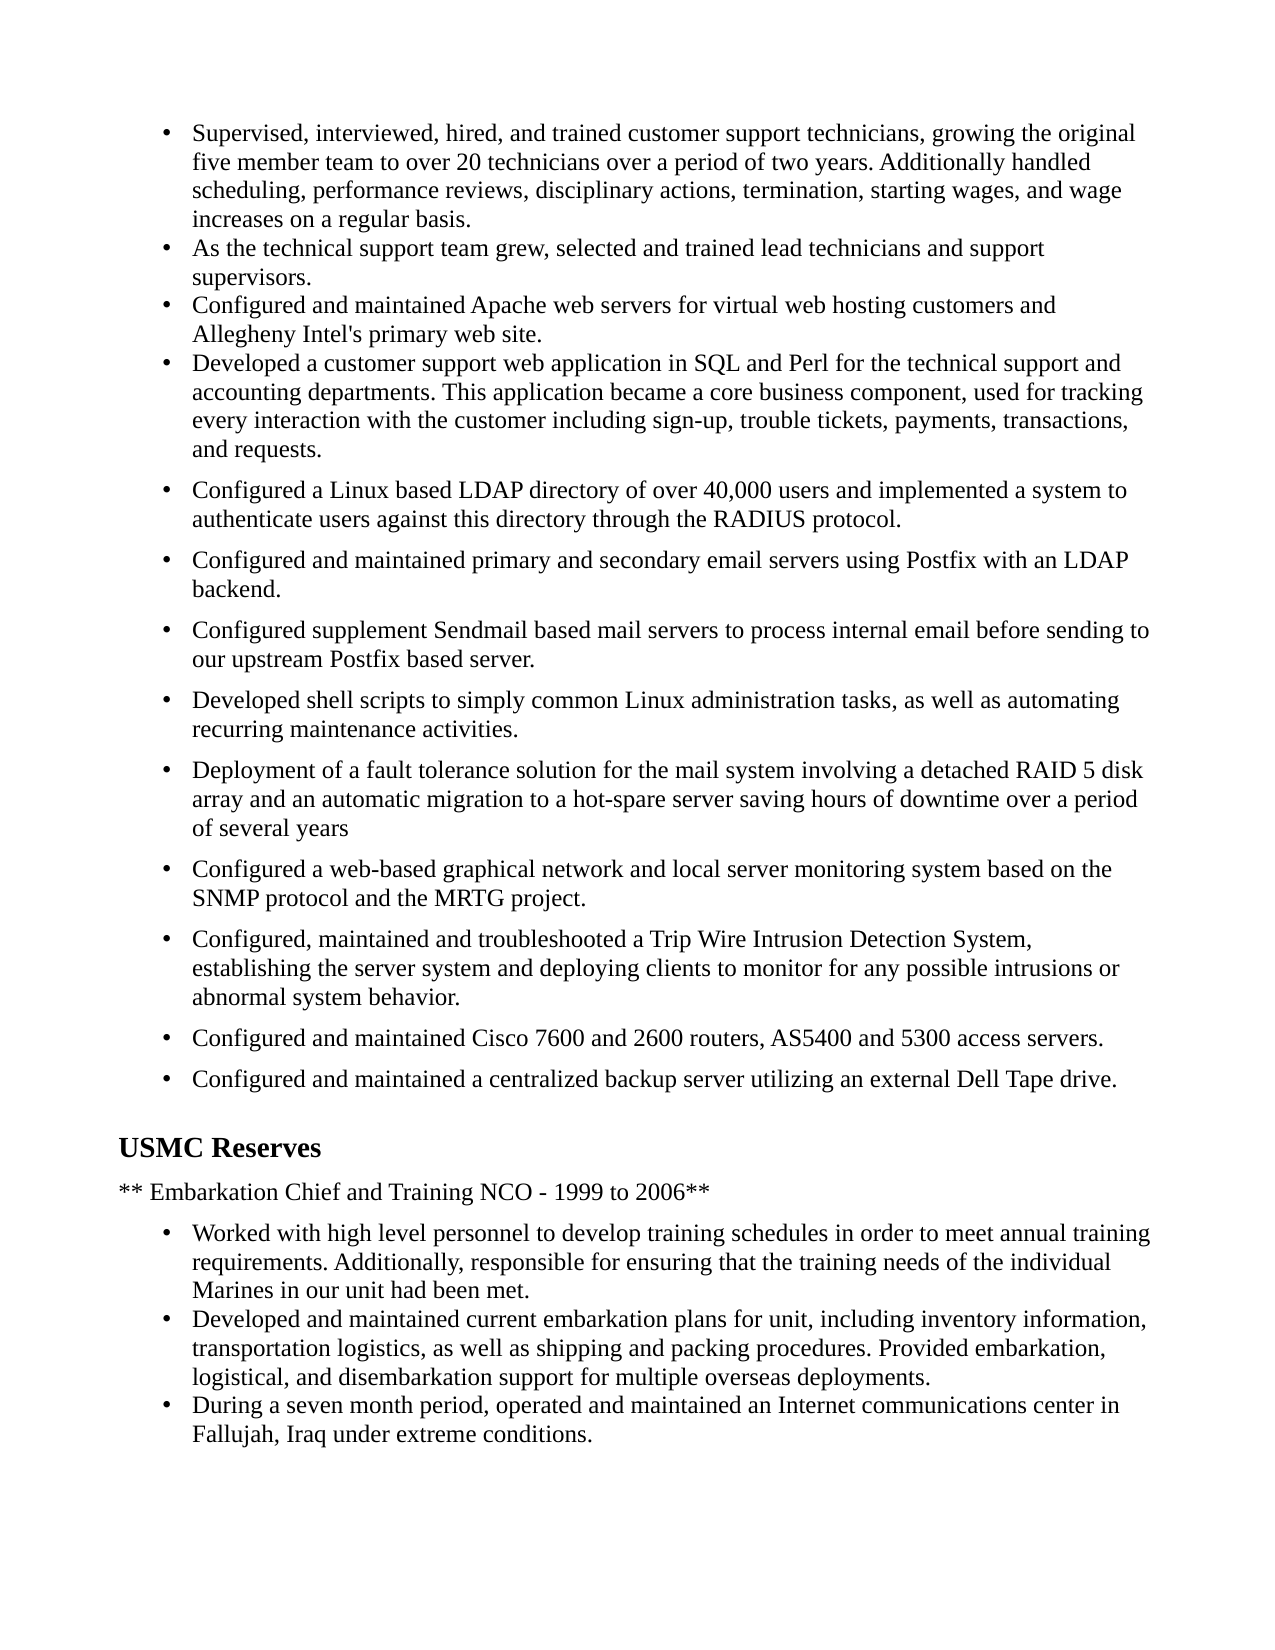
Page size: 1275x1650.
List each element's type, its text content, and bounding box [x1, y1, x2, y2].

list Configured and maintained Cisco 7600 and 2600 routers, AS5400 and 5300 access servers. [162, 1023, 1157, 1052]
list Developed shell scripts to simply common Linux administration tasks, as well as automating recurring maintenance activities. [162, 686, 1157, 743]
list Configured, maintained and troubleshooted a Trip Wire Intrusion Detection System, establishing the server system and deploying clients to monitor for any possible intrusions or abnormal system behavior. [162, 924, 1157, 1011]
text ** Embarkation Chief and Training NCO - 1999 to 2006** [118, 1177, 1157, 1205]
list Configured a web-based graphical network and local server monitoring system based on the SNMP protocol and the MRTG project. [162, 854, 1157, 912]
list Worked with high level personnel to develop training schedules in order to meet annual training requirements. Additionally, responsible for ensuring that the training needs of the individual Marines in our unit had been met. [162, 1218, 1157, 1304]
list Developed and maintained current embarkation plans for unit, including inventory information, transportation logistics, as well as shipping and packing procedures. Provided embarkation, logistical, and disembarkation support for multiple overseas deployments. [162, 1304, 1157, 1390]
list During a seven month period, operated and maintained an Internet communications center in Fallujah, Iraq under extreme conditions. [162, 1390, 1157, 1448]
list Developed a customer support web application in SQL and Perl for the technical support and accounting departments. This application became a core business component, used for tracking every interaction with the customer including sign-up, trouble tickets, payments, transactions, and requests. [162, 348, 1157, 463]
list Configured and maintained primary and secondary email servers using Postfix with an LDAP backend. [162, 546, 1157, 603]
list Configured and maintained Apache web servers for virtual web hosting customers and Allegheny Intel's primary web site. [162, 291, 1157, 348]
list Configured a Linux based LDAP directory of over 40,000 users and implemented a system to authenticate users against this directory through the RADIUS protocol. [162, 476, 1157, 533]
list Deployment of a fault tolerance solution for the mail system involving a detached RAID 5 disk array and an automatic migration to a hot-spare server saving hours of downtime over a period of several years [162, 756, 1157, 842]
list As the technical support team grew, selected and trained lead technicians and support supervisors. [162, 233, 1157, 291]
subtitle USMC Reserves [118, 1131, 1157, 1164]
list Configured supplement Sendmail based mail servers to process internal email before sending to our upstream Postfix based server. [162, 616, 1157, 673]
list Supervised, interviewed, hired, and trained customer support technicians, growing the original five member team to over 20 technicians over a period of two years. Additionally handled scheduling, performance reviews, disciplinary actions, termination, starting wages, and wage increases on a regular basis. [162, 118, 1157, 233]
list Configured and maintained a centralized backup server utilizing an external Dell Tape drive. [162, 1064, 1157, 1093]
